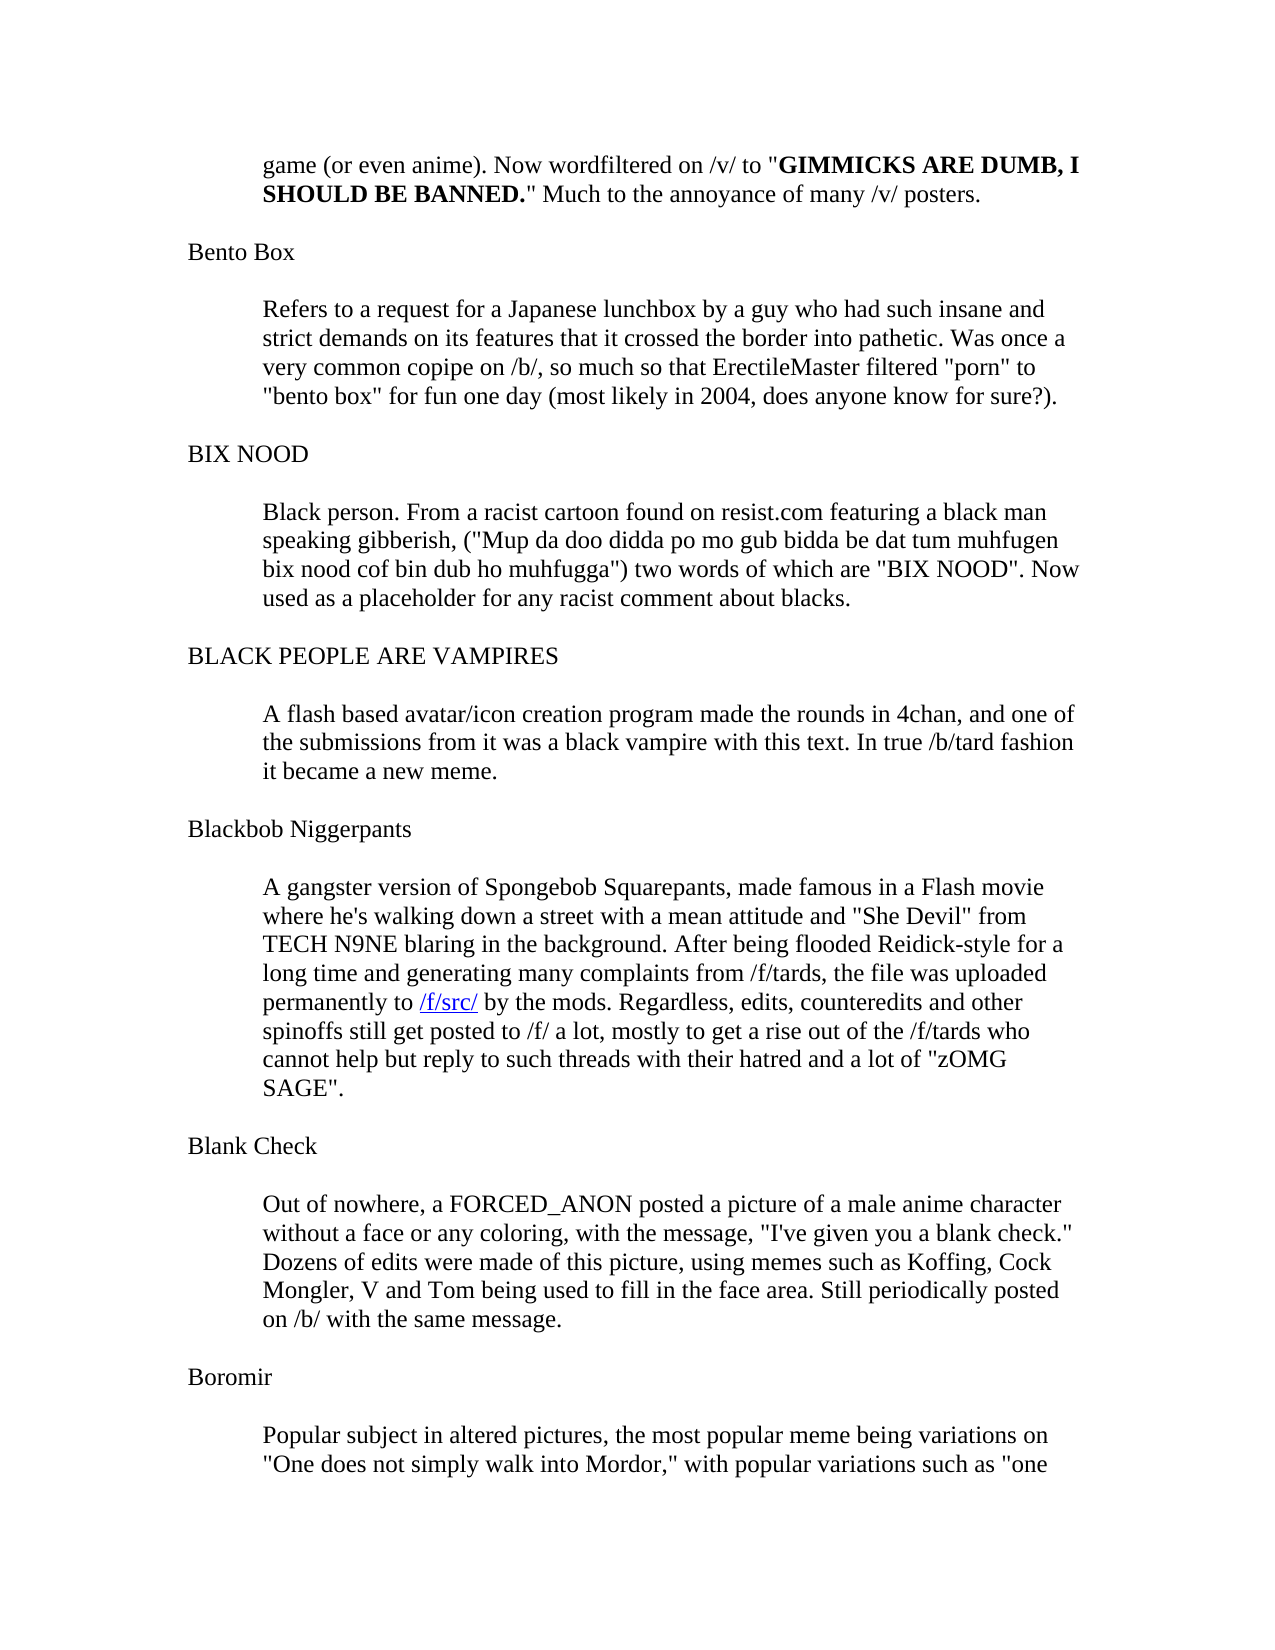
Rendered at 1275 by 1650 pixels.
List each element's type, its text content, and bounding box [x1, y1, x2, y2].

text A gangster version of Spongebob Squarepants, made famous in a Flash movie where he's walking down a street with a mean attitude and "She Devil" from TECH N9NE blaring in the background. After being flooded Reidick-style for a long time and generating many complaints from /f/tards, the file was uploaded permanently to /f/src/ by the mods. Regardless, edits, counteredits and other spinoffs still get posted to /f/ a lot, mostly to get a rise out of the /f/tards who cannot help but reply to such threads with their hatred and a lot of "zOMG SAGE". [262, 872, 1087, 1102]
text game (or even anime). Now wordfiltered on /v/ to "GIMMICKS ARE DUMB, I SHOULD BE BANNED." Much to the annoyance of many /v/ posters. [262, 150, 1087, 207]
text Black person. From a racist cartoon found on resist.com featuring a black man speaking gibberish, ("Mup da doo didda po mo gub bidda be dat tum muhfugen bix nood cof bin dub ho muhfugga") two words of which are "BIX NOOD". Now used as a placeholder for any racist comment about blacks. [262, 497, 1087, 612]
text Bento Box [187, 237, 1087, 265]
text Popular subject in altered pictures, the most popular meme being variations on "One does not simply walk into Mordor," with popular variations such as "one [262, 1420, 1087, 1477]
text Refers to a request for a Japanese lunchbox by a guy who had such insane and strict demands on its features that it crossed the border into pathetic. Was once a very common copipe on /b/, so much so that ErectileMaster filtered "porn" to "bento box" for fun one day (most likely in 2004, does anyone know for sure?). [262, 294, 1087, 409]
text Boromir [187, 1362, 1087, 1391]
text A flash based avatar/icon creation program made the rounds in 4chan, and one of the submissions from it was a black vampire with this text. In true /b/tard fashion it became a new meme. [262, 699, 1087, 785]
text Blackbob Niggerpants [187, 814, 1087, 843]
text Blank Check [187, 1131, 1087, 1160]
text BIX NOOD [187, 439, 1087, 467]
text Out of nowhere, a FORCED_ANON posted a picture of a male anime character without a face or any coloring, with the message, "I've given you a blank check." Dozens of edits were made of this picture, using memes such as Koffing, Cock Mongler, V and Tom being used to fill in the face area. Still periodically posted on /b/ with the same message. [262, 1189, 1087, 1333]
text BLACK PEOPLE ARE VAMPIRES [187, 641, 1087, 669]
